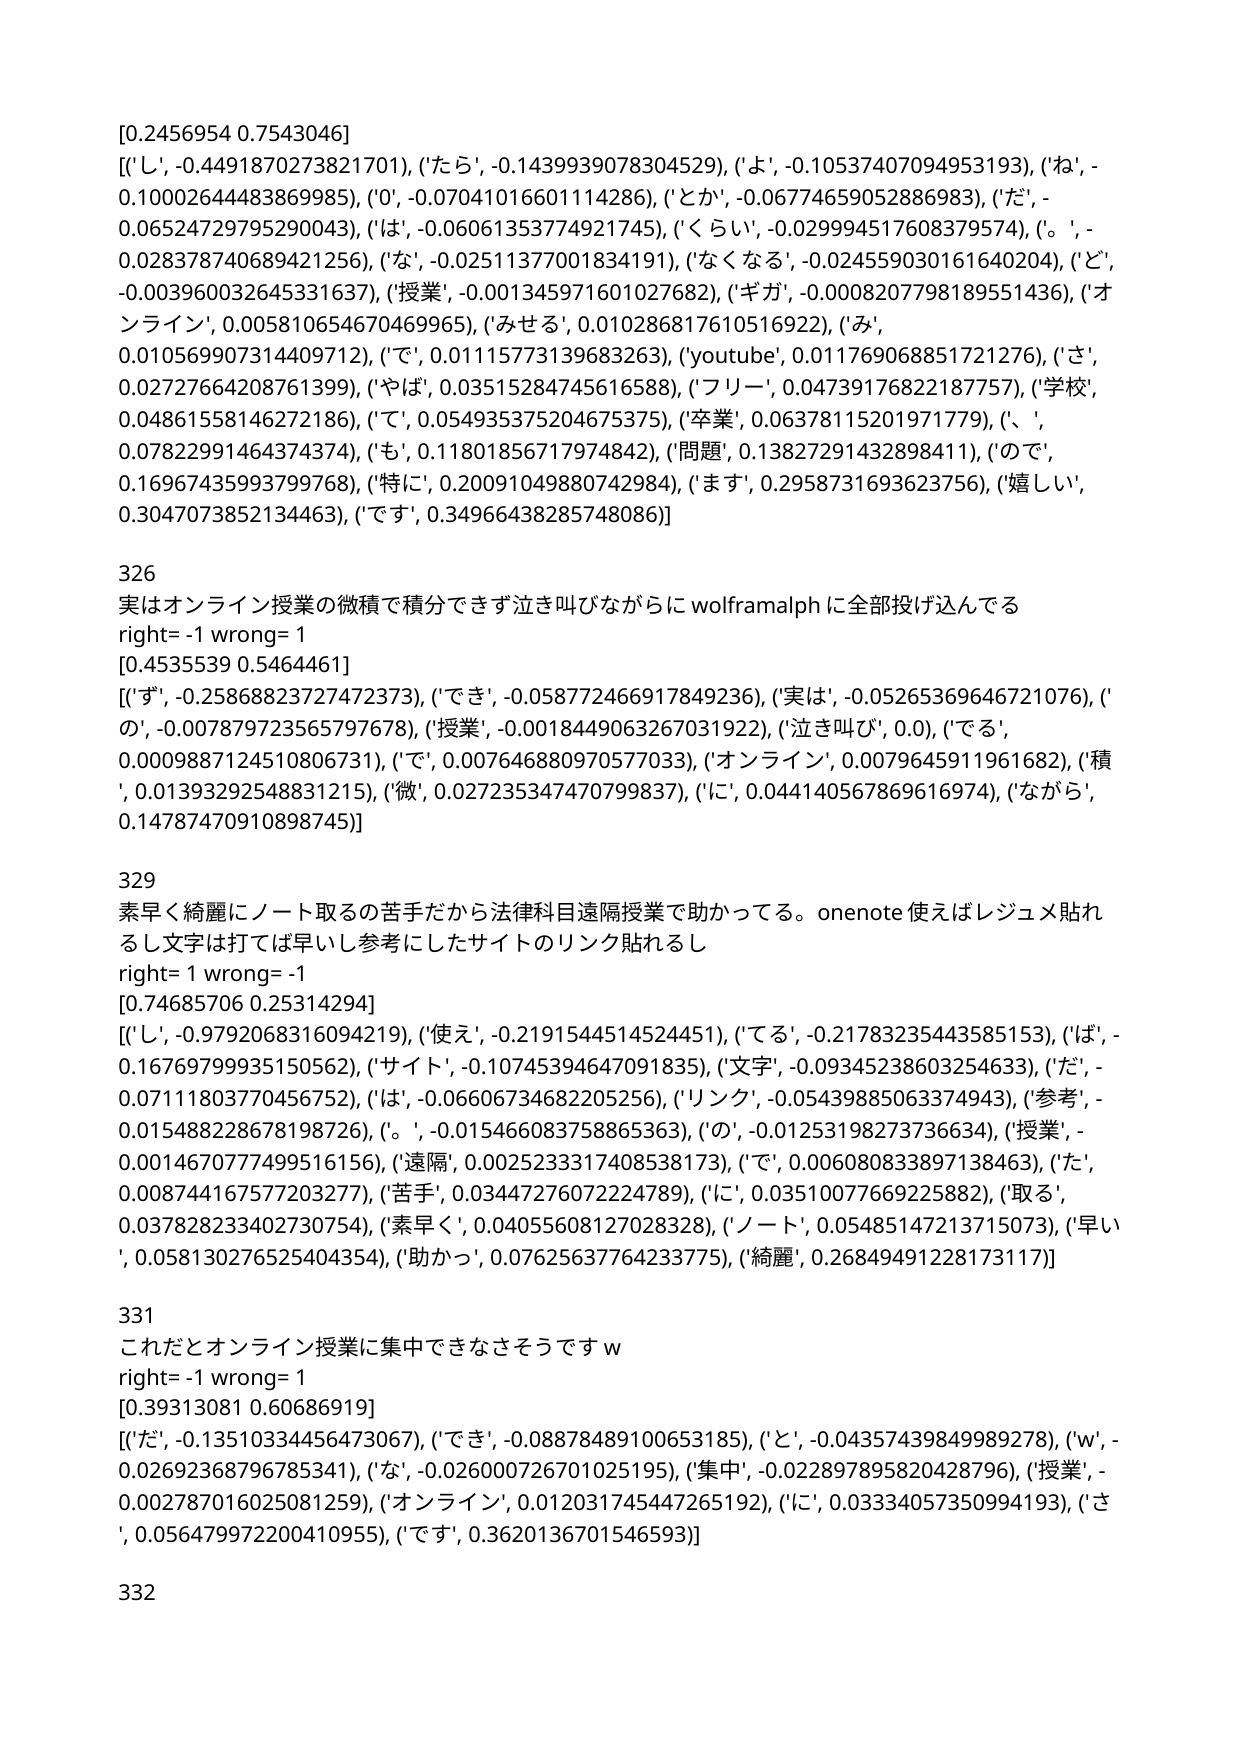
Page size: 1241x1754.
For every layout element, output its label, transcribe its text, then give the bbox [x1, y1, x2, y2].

text right= -1 wrong= 1 [118, 619, 1122, 649]
text [('し', -0.4491870273821701), ('たら', -0.1439939078304529), ('よ', -0.10537407094953193), ('ね', -0.10002644483869985), ('0', -0.07041016601114286), ('とか', -0.06774659052886983), ('だ', -0.06524729795290043), ('は', -0.06061353774921745), ('くらい', -0.029994517608379574), ('。', -0.028378740689421256), ('な', -0.02511377001834191), ('なくなる', -0.024559030161640204), ('ど', -0.003960032645331637), ('授業', -0.001345971601027682), ('ギガ', -0.0008207798189551436), ('オンライン', 0.005810654670469965), ('みせる', 0.010286817610516922), ('み', 0.010569907314409712), ('で', 0.01115773139683263), ('youtube', 0.011769068851721276), ('さ', 0.02727664208761399), ('やば', 0.03515284745616588), ('フリー', 0.04739176822187757), ('学校', 0.04861558146272186), ('て', 0.054935375204675375), ('卒業', 0.06378115201971779), ('、', 0.07822991464374374), ('も', 0.11801856717974842), ('問題', 0.13827291432898411), ('ので', 0.16967435993799768), ('特に', 0.20091049880742984), ('ます', 0.2958731693623756), ('嬉しい', 0.3047073852134463), ('です', 0.34966438285748086)] [118, 148, 1122, 529]
text [0.2456954 0.7543046] [118, 118, 1122, 148]
text [0.4535539 0.5464461] [118, 649, 1122, 679]
text [0.39313081 0.60686919] [118, 1392, 1122, 1422]
text 332 [118, 1577, 1122, 1607]
text [0.74685706 0.25314294] [118, 988, 1122, 1017]
text 331 [118, 1300, 1122, 1330]
text right= 1 wrong= -1 [118, 958, 1122, 988]
text これだとオンライン授業に集中できなさそうですw [118, 1330, 1122, 1362]
text [('ず', -0.25868823727472373), ('でき', -0.058772466917849236), ('実は', -0.05265369646721076), ('の', -0.007879723565797678), ('授業', -0.0018449063267031922), ('泣き叫び', 0.0), ('でる', 0.0009887124510806731), ('で', 0.007646880970577033), ('オンライン', 0.0079645911961682), ('積', 0.01393292548831215), ('微', 0.027235347470799837), ('に', 0.044140567869616974), ('ながら', 0.14787470910898745)] [118, 679, 1122, 836]
text 326 [118, 558, 1122, 588]
text 329 [118, 865, 1122, 894]
text right= -1 wrong= 1 [118, 1362, 1122, 1392]
text [('し', -0.9792068316094219), ('使え', -0.2191544514524451), ('てる', -0.21783235443585153), ('ば', -0.16769799935150562), ('サイト', -0.10745394647091835), ('文字', -0.09345238603254633), ('だ', -0.07111803770456752), ('は', -0.06606734682205256), ('リンク', -0.05439885063374943), ('参考', -0.015488228678198726), ('。', -0.015466083758865363), ('の', -0.01253198273736634), ('授業', -0.0014670777499516156), ('遠隔', 0.0025233317408538173), ('で', 0.006080833897138463), ('た', 0.008744167577203277), ('苦手', 0.03447276072224789), ('に', 0.03510077669225882), ('取る', 0.037828233402730754), ('素早く', 0.04055608127028328), ('ノート', 0.05485147213715073), ('早い', 0.058130276525404354), ('助かっ', 0.07625637764233775), ('綺麗', 0.26849491228173117)] [118, 1017, 1122, 1272]
text 実はオンライン授業の微積で積分できず泣き叫びながらにwolframalphに全部投げ込んでる [118, 588, 1122, 619]
text [('だ', -0.13510334456473067), ('でき', -0.08878489100653185), ('と', -0.04357439849989278), ('w', -0.02692368796785341), ('な', -0.026000726701025195), ('集中', -0.022897895820428796), ('授業', -0.002787016025081259), ('オンライン', 0.012031745447265192), ('に', 0.03334057350994193), ('さ', 0.056479972200410955), ('です', 0.3620136701546593)] [118, 1422, 1122, 1549]
text 素早く綺麗にノート取るの苦手だから法律科目遠隔授業で助かってる。onenote使えばレジュメ貼れるし文字は打てば早いし参考にしたサイトのリンク貼れるし [118, 894, 1122, 958]
